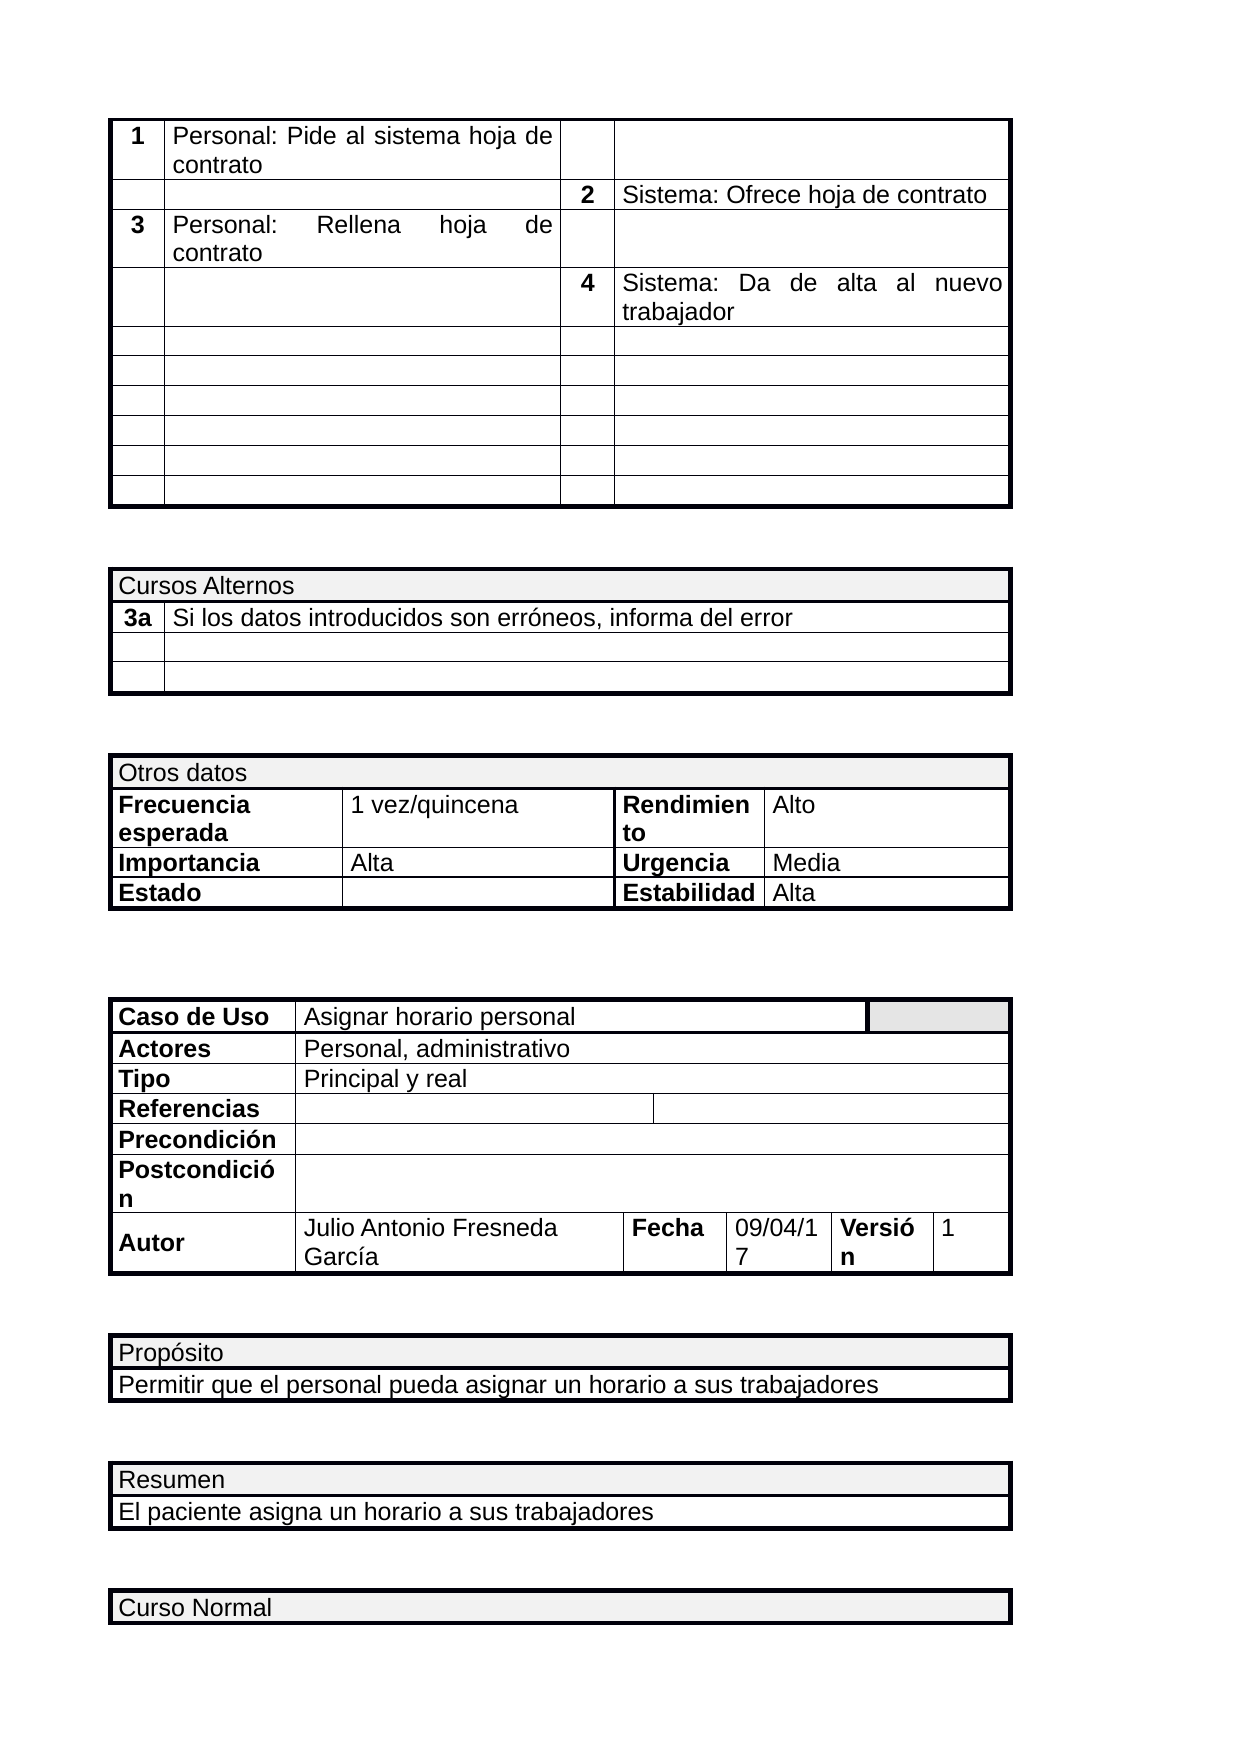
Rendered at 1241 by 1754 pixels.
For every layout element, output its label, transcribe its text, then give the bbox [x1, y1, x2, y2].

table_cell 1 vez/quincena [343, 790, 613, 847]
table_cell [113, 386, 164, 415]
table_cell [615, 327, 1008, 355]
table_cell [165, 446, 560, 474]
table_cell [615, 476, 1008, 504]
table_cell Si los datos introducidos son erróneos, informa del error [165, 603, 1008, 632]
table_cell Principal y real [296, 1064, 1008, 1093]
table_cell 2 [561, 180, 614, 208]
table_cell Versión [832, 1213, 933, 1271]
table_cell [296, 1155, 1008, 1212]
table_cell 4 [561, 268, 614, 326]
table_cell [615, 416, 1008, 445]
table_cell [113, 416, 164, 445]
table_cell 1 [934, 1213, 1008, 1271]
table_cell [343, 878, 613, 906]
table_cell [561, 386, 614, 415]
table_cell [615, 356, 1008, 385]
table_cell Importancia [113, 848, 342, 876]
table_cell [615, 121, 1008, 179]
table_cell Personal: Rellena hoja de contrato [165, 210, 560, 267]
table_cell [296, 1094, 653, 1123]
table_cell Autor [113, 1213, 295, 1271]
table_header Otros datos [113, 758, 1008, 787]
table_cell [165, 416, 560, 445]
table_cell Media [765, 848, 1008, 876]
table_cell [615, 386, 1008, 415]
table_cell [165, 662, 1008, 691]
table_cell Urgencia [616, 848, 764, 876]
table_cell 3a [113, 603, 164, 632]
table_cell [165, 327, 560, 355]
table_cell [113, 356, 164, 385]
table_cell [615, 210, 1008, 267]
table_cell [165, 386, 560, 415]
table_cell [113, 327, 164, 355]
table_cell Rendimiento [616, 790, 764, 847]
table_cell Julio Antonio Fresneda García [296, 1213, 623, 1271]
table_cell [561, 210, 614, 267]
table_cell Alta [765, 878, 1008, 906]
table_header Caso de Uso [113, 1002, 295, 1031]
table_cell 3 [113, 210, 164, 267]
table_cell Estado [113, 878, 342, 906]
table_cell Personal, administrativo [296, 1034, 1008, 1062]
table_cell [165, 356, 560, 385]
table_header Propósito [113, 1338, 1008, 1366]
table_cell [165, 180, 560, 208]
table_cell Sistema: Ofrece hoja de contrato [615, 180, 1008, 208]
table_header Curso Normal [113, 1593, 1008, 1621]
table_header [870, 1002, 1008, 1031]
table_cell [113, 180, 164, 208]
table_cell Precondición [113, 1124, 295, 1154]
table_cell [615, 446, 1008, 474]
table_cell [561, 327, 614, 355]
table_cell 1 [113, 121, 164, 179]
table_cell Frecuencia esperada [113, 790, 342, 847]
table_cell [165, 633, 1008, 661]
table_cell [561, 476, 614, 504]
table_cell [113, 476, 164, 504]
table_cell [113, 446, 164, 474]
table_cell Fecha [624, 1213, 726, 1271]
table_cell Referencias [113, 1094, 295, 1123]
table_cell [561, 416, 614, 445]
table_cell Personal: Pide al sistema hoja de contrato [165, 121, 560, 179]
table_cell 09/04/17 [727, 1213, 831, 1271]
table_header Asignar horario personal [296, 1002, 865, 1031]
table_cell [561, 121, 614, 179]
table_cell Postcondición [113, 1155, 295, 1212]
table_cell [654, 1094, 1008, 1123]
table_cell Tipo [113, 1064, 295, 1093]
table_cell [165, 268, 560, 326]
table_cell Alta [343, 848, 613, 876]
table_cell El paciente asigna un horario a sus trabajadores [113, 1497, 1008, 1526]
table_cell Alto [765, 790, 1008, 847]
table_cell [296, 1124, 1008, 1154]
table_cell Actores [113, 1034, 295, 1062]
table_cell [561, 356, 614, 385]
table_header Resumen [113, 1465, 1008, 1494]
table_cell Sistema: Da de alta al nuevo trabajador [615, 268, 1008, 326]
table_cell [165, 476, 560, 504]
table_cell [113, 268, 164, 326]
table_header Cursos Alternos [113, 571, 1008, 600]
table_cell [561, 446, 614, 474]
table_cell Estabilidad [616, 878, 764, 906]
table_cell Permitir que el personal pueda asignar un horario a sus trabajadores [113, 1370, 1008, 1398]
table_cell [113, 633, 164, 661]
table_cell [113, 662, 164, 691]
